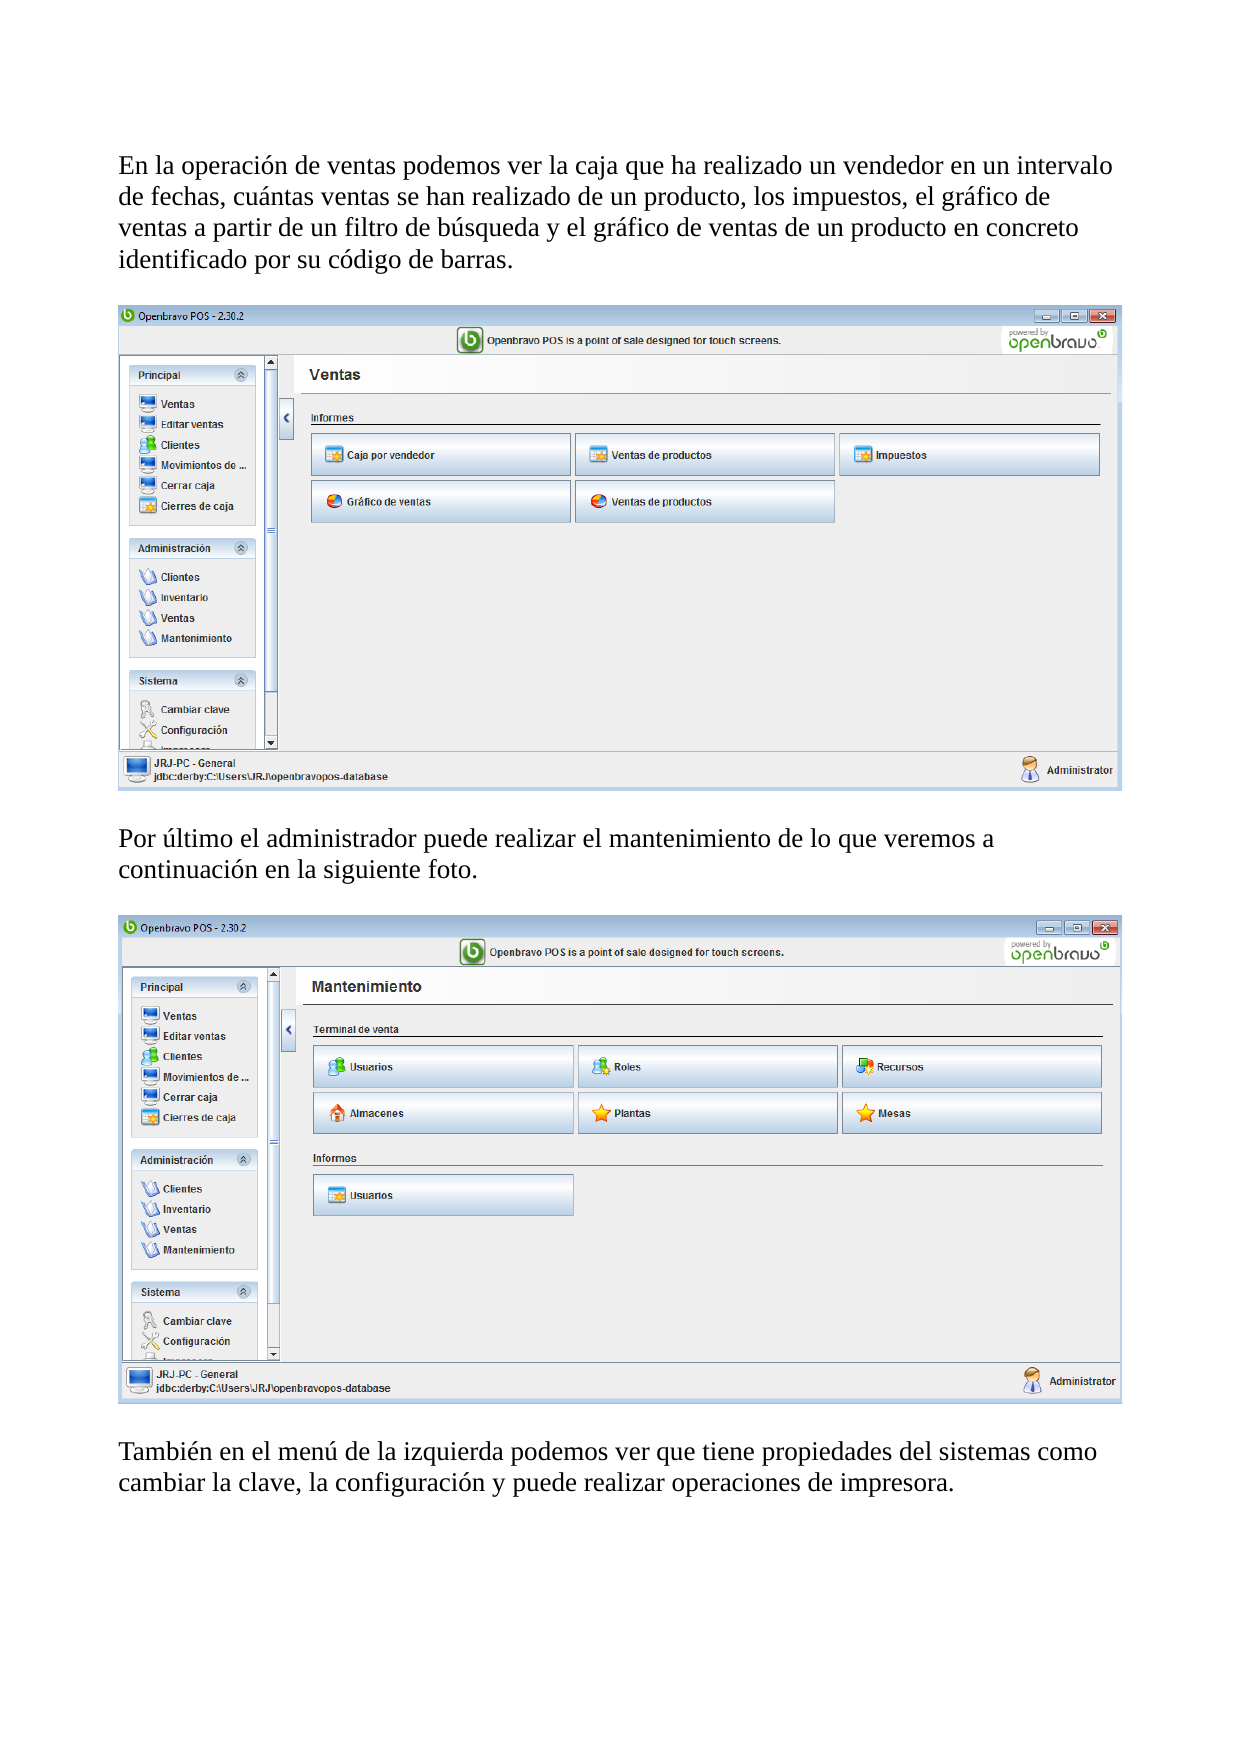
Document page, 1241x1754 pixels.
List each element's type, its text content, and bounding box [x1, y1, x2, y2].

picture [118, 915, 1123, 1404]
picture [118, 305, 1123, 791]
text En la operación de ventas podemos ver la caja que ha realizado un vendedor en un intervalo de fechas, cuántas ventas se han realizado de un producto, los impuestos, el gráfico de ventas a partir de un filtro de búsqueda y el gráfico de ventas de un producto en concreto identificado por su código de barras. [118, 149, 1122, 274]
text También en el menú de la izquierda podemos ver que tiene propiedades del sistemas como cambiar la clave, la configuración y puede realizar operaciones de impresora. [118, 1435, 1122, 1497]
text Por último el administrador puede realizar el mantenimiento de lo que veremos a continuación en la siguiente foto. [118, 822, 1122, 884]
